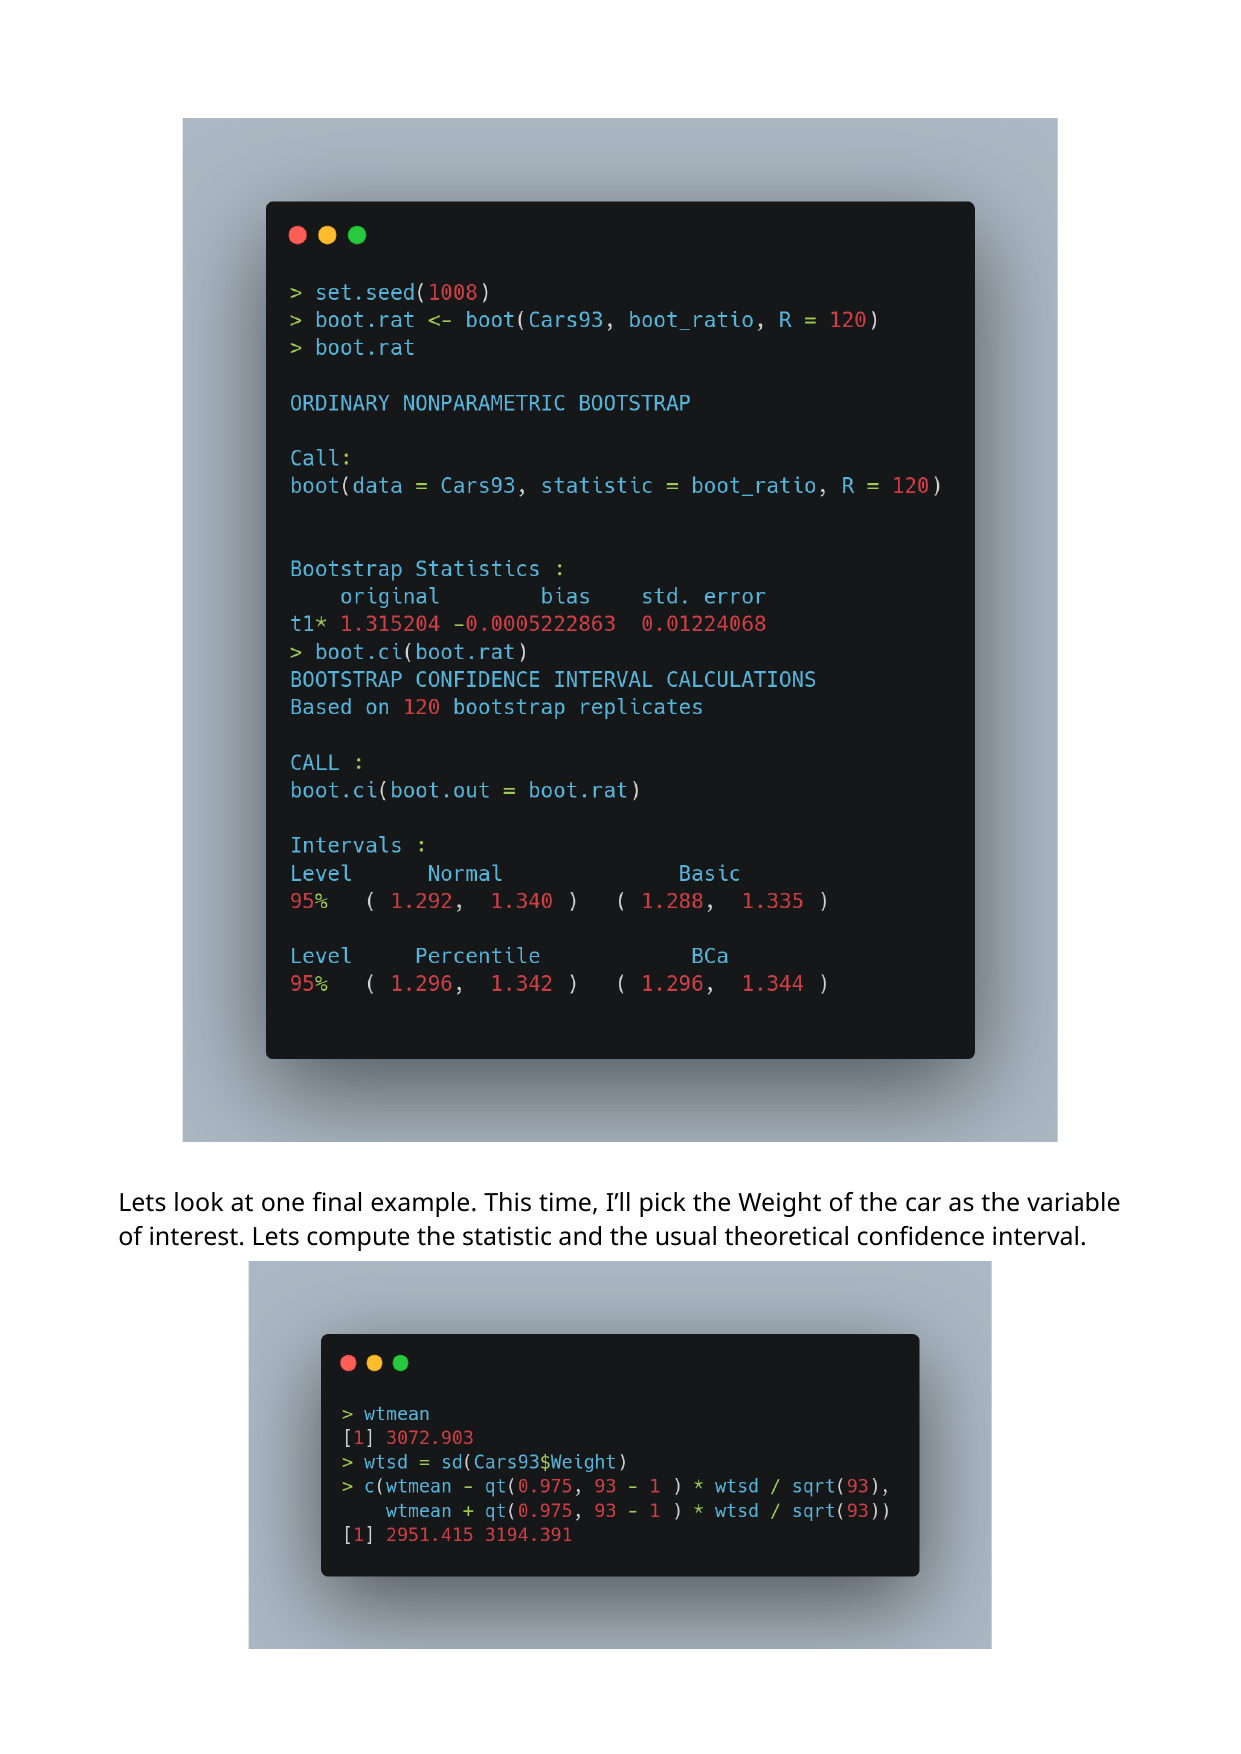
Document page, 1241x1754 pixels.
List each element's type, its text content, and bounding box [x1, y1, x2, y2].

picture [248, 1261, 992, 1649]
text Lets look at one final example. This time, I’ll pick the Weight of the car as the variable of interest. Lets compute the statistic and the usual theoretical confidence interval. [118, 1184, 1122, 1252]
picture [182, 118, 1058, 1142]
